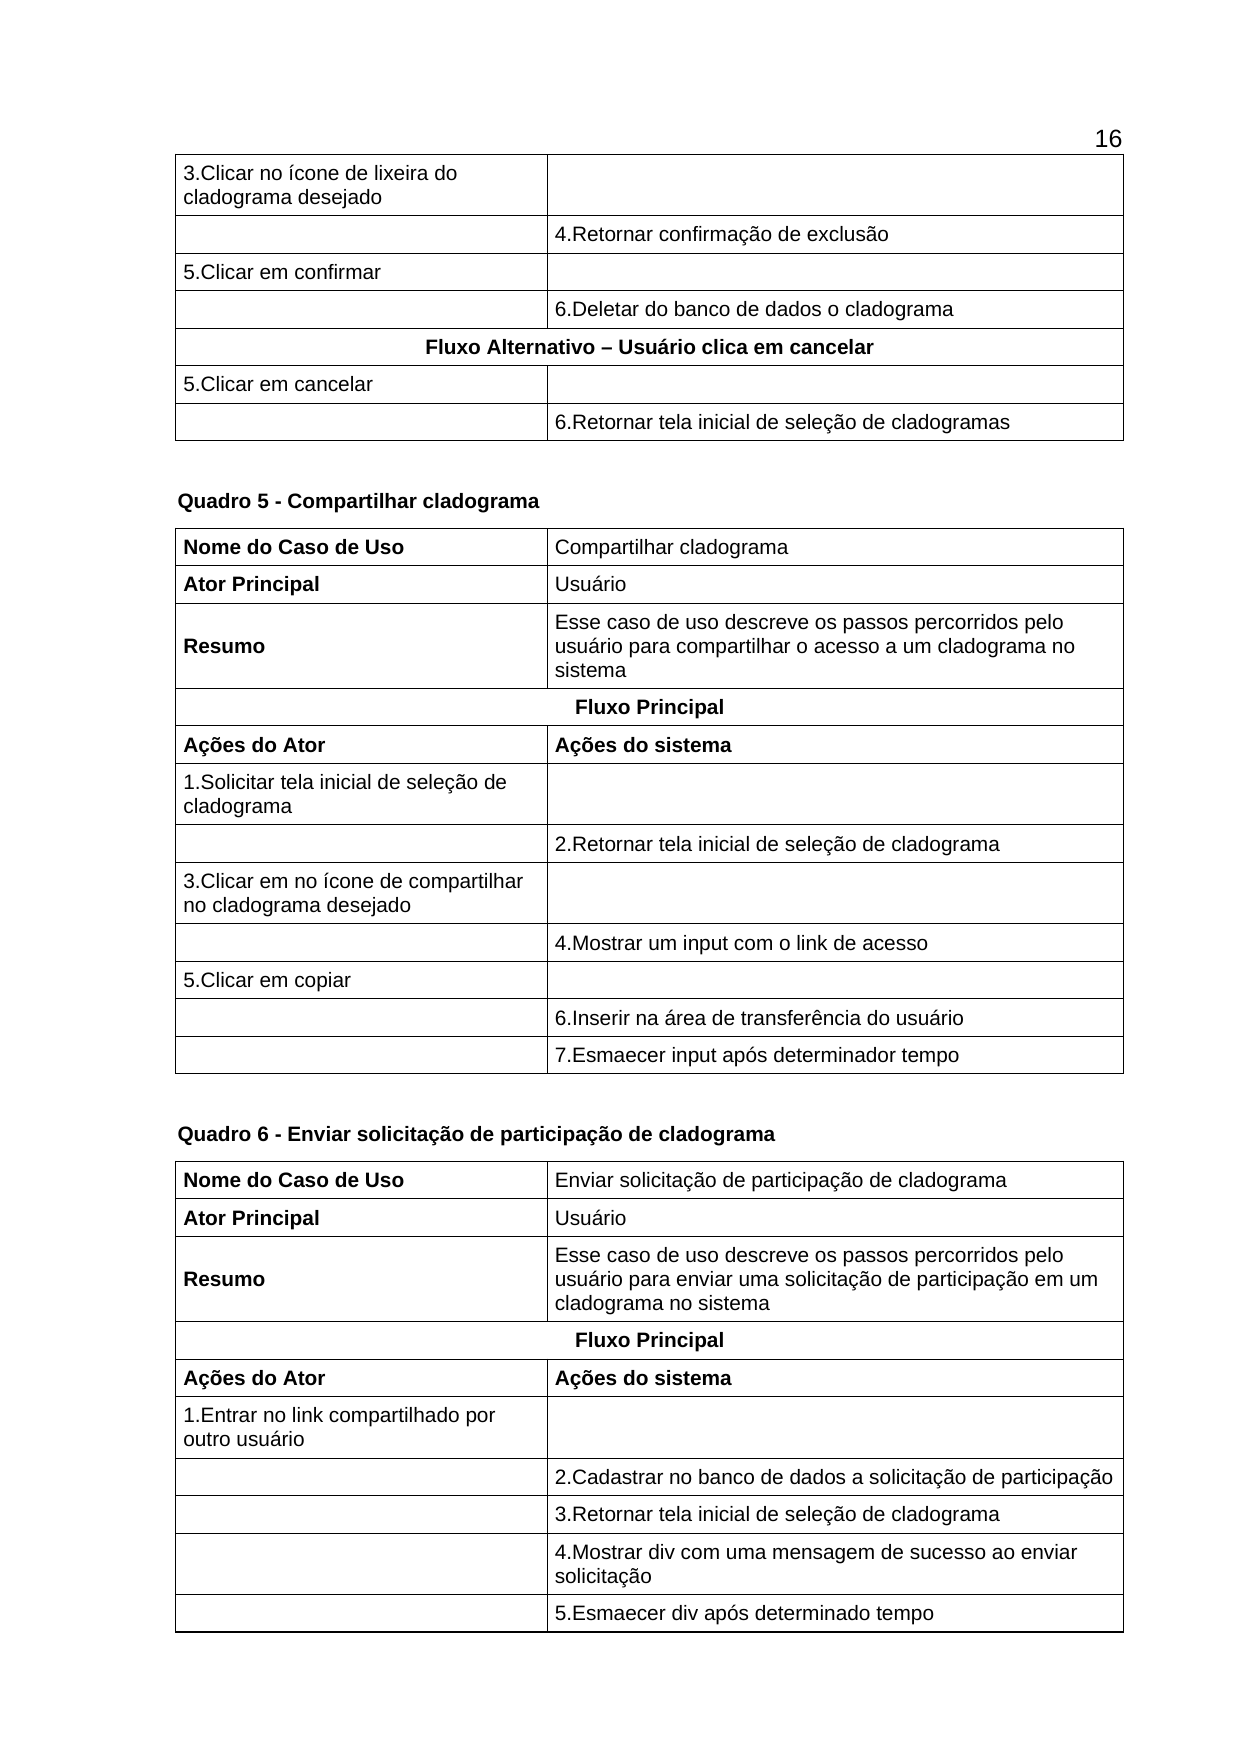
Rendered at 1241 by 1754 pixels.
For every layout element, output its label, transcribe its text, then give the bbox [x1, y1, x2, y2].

table_cell [548, 1397, 1123, 1457]
table_cell [176, 1496, 547, 1532]
table_cell Ações do sistema [548, 1360, 1123, 1396]
table_cell 4.Mostrar div com uma mensagem de sucesso ao enviar solicitação [548, 1534, 1123, 1594]
table_cell Resumo [176, 1237, 547, 1321]
table_cell 1.Solicitar tela inicial de seleção de cladograma [176, 764, 547, 824]
table_cell Ator Principal [176, 1199, 547, 1236]
table_cell 2.Cadastrar no banco de dados a solicitação de participação [548, 1459, 1123, 1495]
table_cell Esse caso de uso descreve os passos percorridos pelo usuário para compartilhar o acesso a um cladograma no sistema [548, 604, 1123, 688]
table_header Enviar solicitação de participação de cladograma [548, 1162, 1123, 1198]
table_cell Ações do Ator [176, 726, 547, 763]
table_cell [176, 999, 547, 1036]
table_cell [176, 1534, 547, 1594]
table_cell 3.Clicar no ícone de lixeira do cladograma desejado [176, 155, 547, 215]
table_header Nome do Caso de Uso [176, 529, 547, 565]
table_cell 6.Inserir na área de transferência do usuário [548, 999, 1123, 1036]
table_cell 3.Clicar em no ícone de compartilhar no cladograma desejado [176, 863, 547, 923]
table_cell Usuário [548, 566, 1123, 602]
table_cell Esse caso de uso descreve os passos percorridos pelo usuário para enviar uma solicitação de participação em um cladograma no sistema [548, 1237, 1123, 1321]
table_cell 4.Mostrar um input com o link de acesso [548, 924, 1123, 961]
table_cell [548, 254, 1123, 290]
table_cell [548, 863, 1123, 923]
table_cell [176, 924, 547, 961]
table_cell 5.Clicar em cancelar [176, 366, 547, 402]
table_cell Usuário [548, 1199, 1123, 1236]
table_cell [176, 216, 547, 252]
table_cell Ações do sistema [548, 726, 1123, 763]
table_cell [176, 825, 547, 862]
table_cell [176, 404, 547, 440]
table_cell Resumo [176, 604, 547, 688]
table_cell Ator Principal [176, 566, 547, 602]
table_cell Fluxo Principal [176, 689, 1123, 725]
table_cell Ações do Ator [176, 1360, 547, 1396]
table_cell 5.Clicar em copiar [176, 962, 547, 998]
table_cell [176, 1037, 547, 1073]
table_cell 6.Deletar do banco de dados o cladograma [548, 291, 1123, 327]
text Quadro 5 - Compartilhar cladograma [177, 489, 1122, 513]
table_cell Fluxo Alternativo – Usuário clica em cancelar [176, 329, 1123, 365]
table_cell [176, 1459, 547, 1495]
table_cell 3.Retornar tela inicial de seleção de cladograma [548, 1496, 1123, 1532]
table_cell 6.Retornar tela inicial de seleção de cladogramas [548, 404, 1123, 440]
table_header Compartilhar cladograma [548, 529, 1123, 565]
table_cell 4.Retornar confirmação de exclusão [548, 216, 1123, 252]
table_cell [176, 1595, 547, 1631]
table_cell [176, 291, 547, 327]
table_cell 7.Esmaecer input após determinador tempo [548, 1037, 1123, 1073]
table_cell 5.Esmaecer div após determinado tempo [548, 1595, 1123, 1631]
table_cell [548, 155, 1123, 215]
table_cell 5.Clicar em confirmar [176, 254, 547, 290]
table_cell [548, 962, 1123, 998]
text Quadro 6 - Enviar solicitação de participação de cladograma [177, 1122, 1122, 1146]
table_cell [548, 366, 1123, 402]
table_cell [548, 764, 1123, 824]
table_cell 1.Entrar no link compartilhado por outro usuário [176, 1397, 547, 1457]
table_cell Fluxo Principal [176, 1322, 1123, 1358]
table_header Nome do Caso de Uso [176, 1162, 547, 1198]
table_cell 2.Retornar tela inicial de seleção de cladograma [548, 825, 1123, 862]
